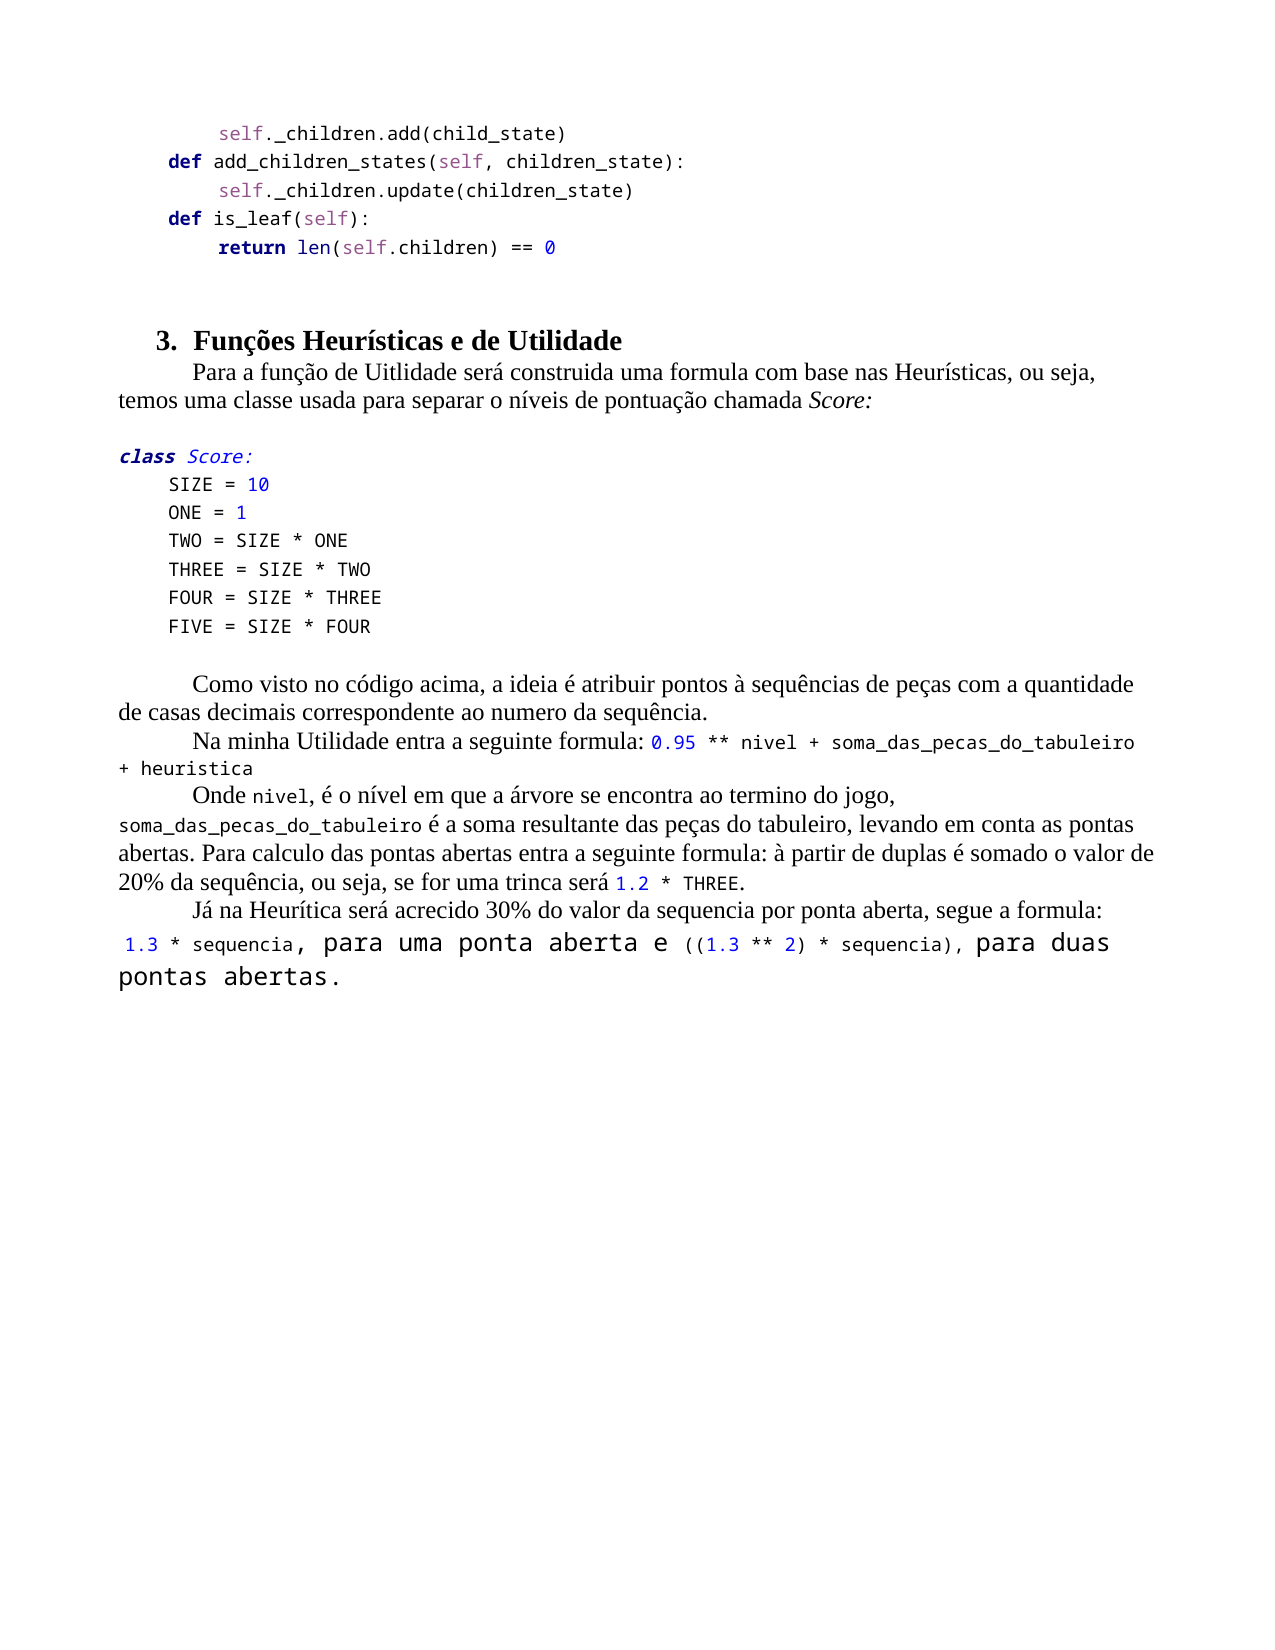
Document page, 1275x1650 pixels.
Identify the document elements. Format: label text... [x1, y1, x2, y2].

text Como visto no código acima, a ideia é atribuir pontos à sequências de peças com a quantidade de casas decimais correspondente ao numero da sequência. [118, 669, 1157, 726]
text return len(self.children) == 0 [118, 232, 1157, 260]
text Para a função de Uitlidade será construida uma formula com base nas Heurísticas, ou seja, temos uma classe usada para separar o níveis de pontuação chamada Score: [118, 357, 1157, 414]
text def is_leaf(self): [118, 203, 1157, 232]
text 1.3 * sequencia, para uma ponta aberta e ((1.3 ** 2) * sequencia), para duas pontas abertas. [118, 924, 1157, 992]
text Já na Heurítica será acrecido 30% do valor da sequencia por ponta aberta, segue a formula: [118, 896, 1157, 924]
text self._children.update(children_state) [118, 175, 1157, 203]
text THREE = SIZE * TWO [118, 554, 1157, 582]
list Funções Heurísticas e de Utilidade [156, 323, 1157, 357]
text def add_children_states(self, children_state): [118, 147, 1157, 175]
text class Score: [118, 443, 1157, 469]
text FIVE = SIZE * FOUR [118, 611, 1157, 639]
text TWO = SIZE * ONE [118, 526, 1157, 554]
text FOUR = SIZE * THREE [118, 582, 1157, 611]
text ONE = 1 [118, 497, 1157, 526]
text SIZE = 10 [118, 469, 1157, 497]
text self._children.add(child_state) [118, 118, 1157, 147]
text Onde nivel, é o nível em que a árvore se encontra ao termino do jogo, soma_das_pecas_do_tabuleiro é a soma resultante das peças do tabuleiro, levando em conta as pontas abertas. Para calculo das pontas abertas entra a seguinte formula: à partir de duplas é somado o valor de 20% da sequência, ou seja, se for uma trinca será 1.2 * THREE. [118, 781, 1157, 896]
text Na minha Utilidade entra a seguinte formula: 0.95 ** nivel + soma_das_pecas_do_tabuleiro + heuristica [118, 726, 1157, 781]
